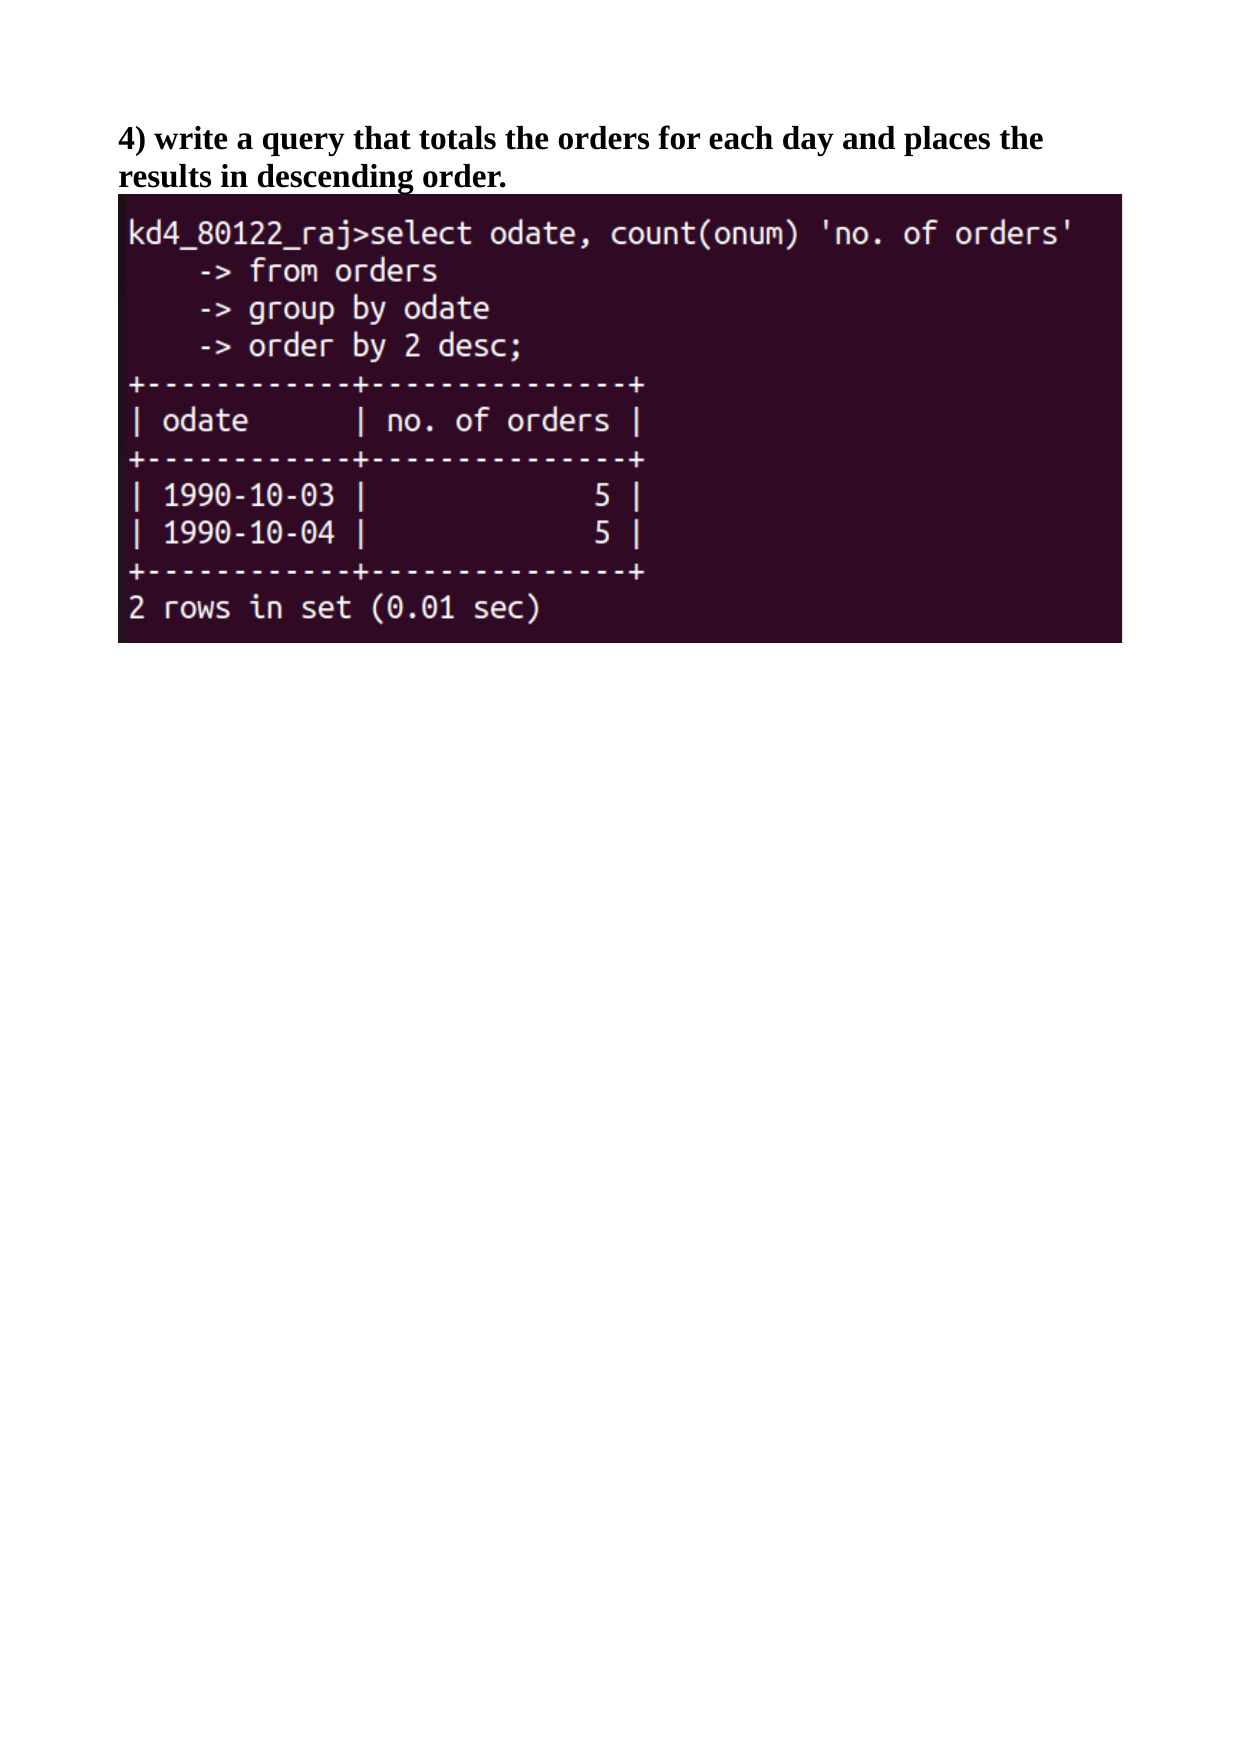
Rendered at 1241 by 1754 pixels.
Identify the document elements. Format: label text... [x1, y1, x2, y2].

picture [118, 194, 1123, 643]
text 4) write a query that totals the orders for each day and places the results in descending order. [118, 118, 1122, 194]
